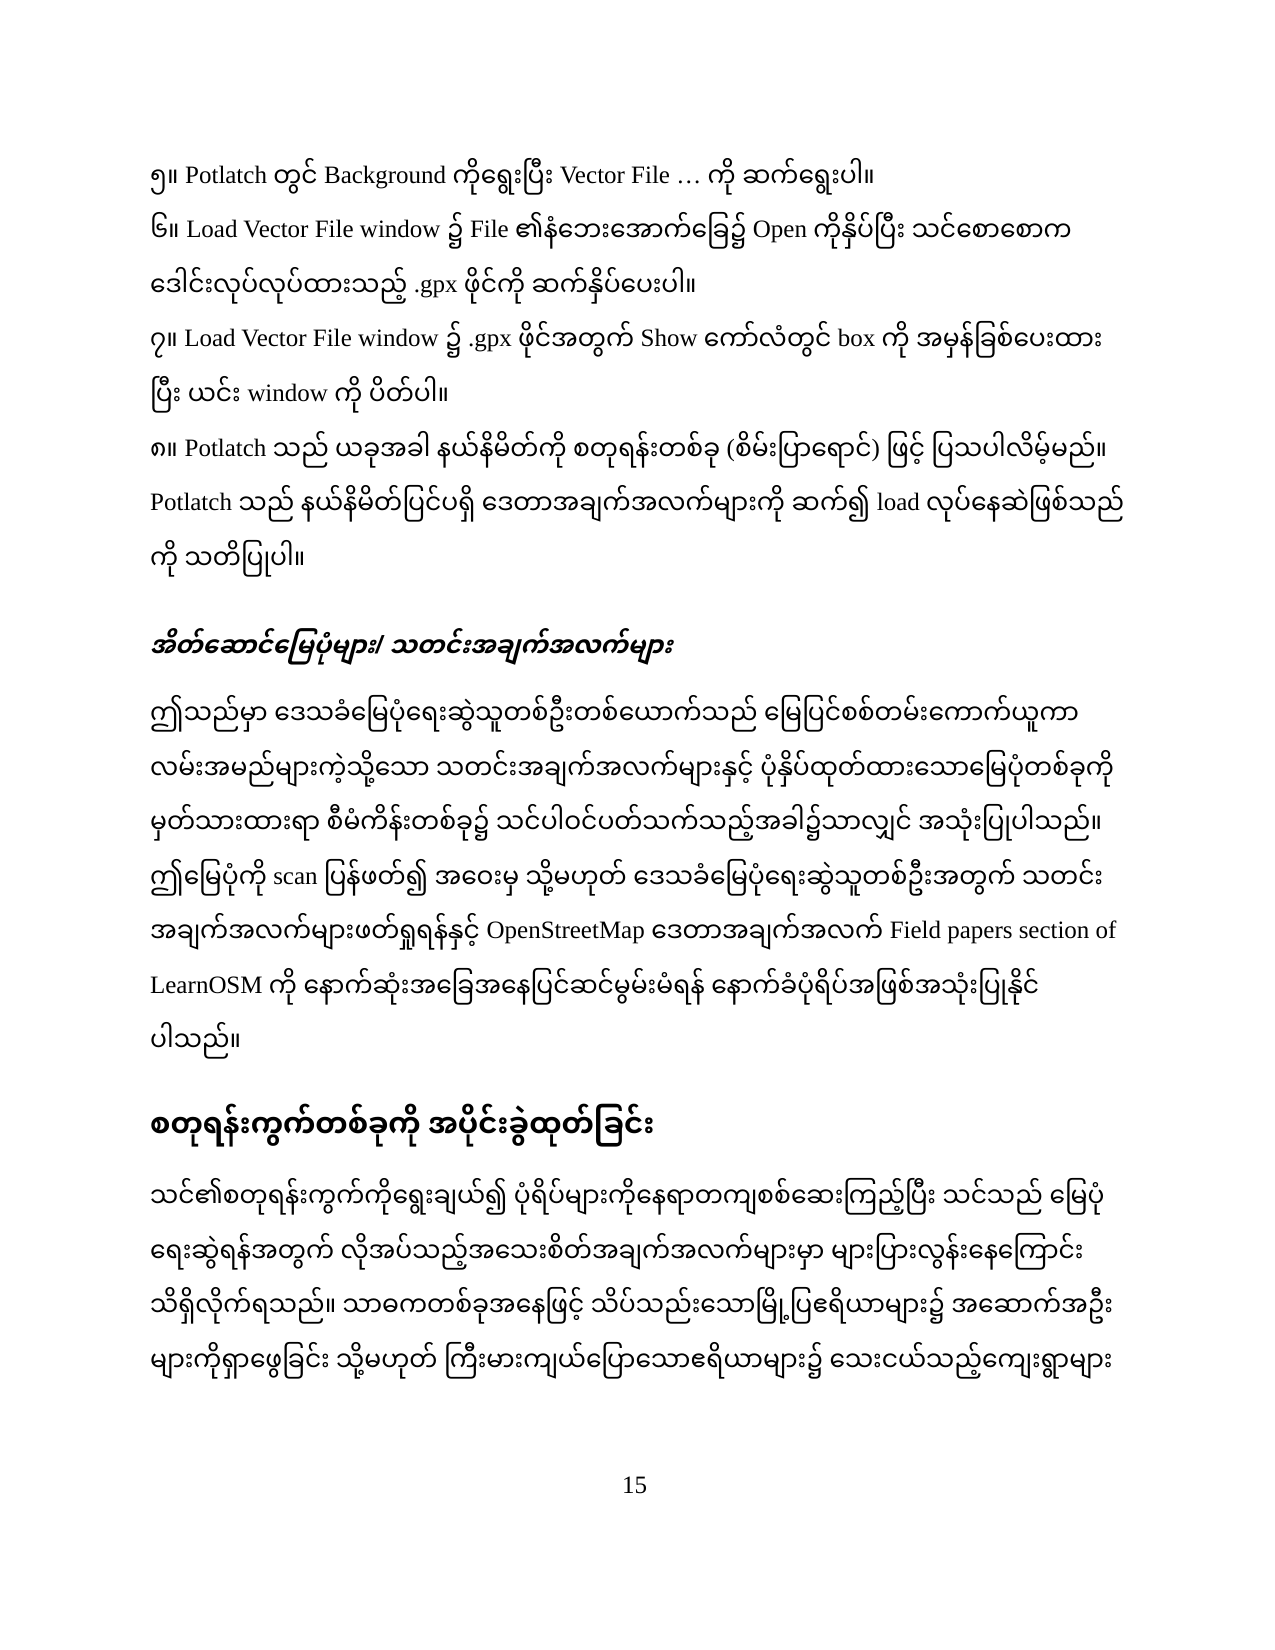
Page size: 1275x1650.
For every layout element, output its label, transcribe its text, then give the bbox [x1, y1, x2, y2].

subtitle စတုရန်းကွက်တစ်ခုကို အပိုင်းခွဲထုတ်ခြင်း [150, 1094, 1125, 1158]
text သင်၏စတုရန်းကွက်ကိုရွေးချယ်၍ ပုံရိပ်များကိုနေရာတကျစစ်ဆေးကြည့်ပြီး သင်သည် မြေပုံရေးဆွဲရန်အတွက် လိုအပ်သည့်အသေးစိတ်အချက်အလက်များမှာ များပြားလွန်းနေကြောင်း သိရှိလိုက်ရသည်။ သာဓကတစ်ခုအနေဖြင့် သိပ်သည်းသောမြို့ပြဧရိယာများ၌ အဆောက်အဦးများကိုရှာဖွေခြင်း သို့မဟုတ် ကြီးမားကျယ်ပြောသောဧရိယာများ၌ သေးငယ်သည့်ကျေးရွာများ [150, 1171, 1125, 1389]
text ဤသည်မှာ ဒေသခံမြေပုံရေးဆွဲသူတစ်ဦးတစ်ယောက်သည် မြေပြင်စစ်တမ်းကောက်ယူကာ လမ်းအမည်များကဲ့သို့သော သတင်းအချက်အလက်များနှင့် ပုံနှိပ်ထုတ်ထားသောမြေပုံတစ်ခုကို မှတ်သားထားရာ စီမံကိန်းတစ်ခု၌ သင်ပါဝင်ပတ်သက်သည့်အခါ၌သာလျှင် အသုံးပြုပါသည်။ ဤမြေပုံကို scan ပြန်ဖတ်၍ အဝေးမှ သို့မဟုတ် ဒေသခံမြေပုံရေးဆွဲသူတစ်ဦးအတွက် သတင်းအချက်အလက်များဖတ်ရှုရန်နှင့် OpenStreetMap ဒေတာအချက်အလက် Field papers section of LearnOSM ကို နောက်ဆုံးအခြေအနေပြင်ဆင်မွမ်းမံရန် နောက်ခံပုံရိပ်အဖြစ်အသုံးပြုနိုင်ပါသည်။ [150, 687, 1125, 1069]
subtitle အိတ်ဆောင်မြေပုံများ/ သတင်းအချက်အလက်များ [150, 621, 1125, 675]
text ၅။ Potlatch တွင် Background ကိုရွေးပြီး Vector File … ကို ဆက်ရွေးပါ။ ၆။ Load Vector File window ၌ File ၏နံဘေးအောက်ခြေ၌ Open ကိုနှိပ်ပြီး သင်စောစောက ဒေါင်းလုပ်လုပ်ထားသည့် .gpx ဖိုင်ကို ဆက်နှိပ်ပေးပါ။ ၇။ Load Vector File window ၌ .gpx ဖိုင်အတွက် Show ကော်လံတွင် box ကို အမှန်ခြစ်ပေးထားပြီး ယင်း window ကို ပိတ်ပါ။ ၈။ Potlatch သည် ယခုအခါ နယ်နိမိတ်ကို စတုရန်းတစ်ခု (စိမ်းပြာရောင်) ဖြင့် ပြသပါလိမ့်မည်။ Potlatch သည် နယ်နိမိတ်ပြင်ပရှိ ဒေတာအချက်အလက်များကို ဆက်၍ load လုပ်နေဆဲဖြစ်သည်ကို သတိပြုပါ။ [150, 150, 1125, 587]
